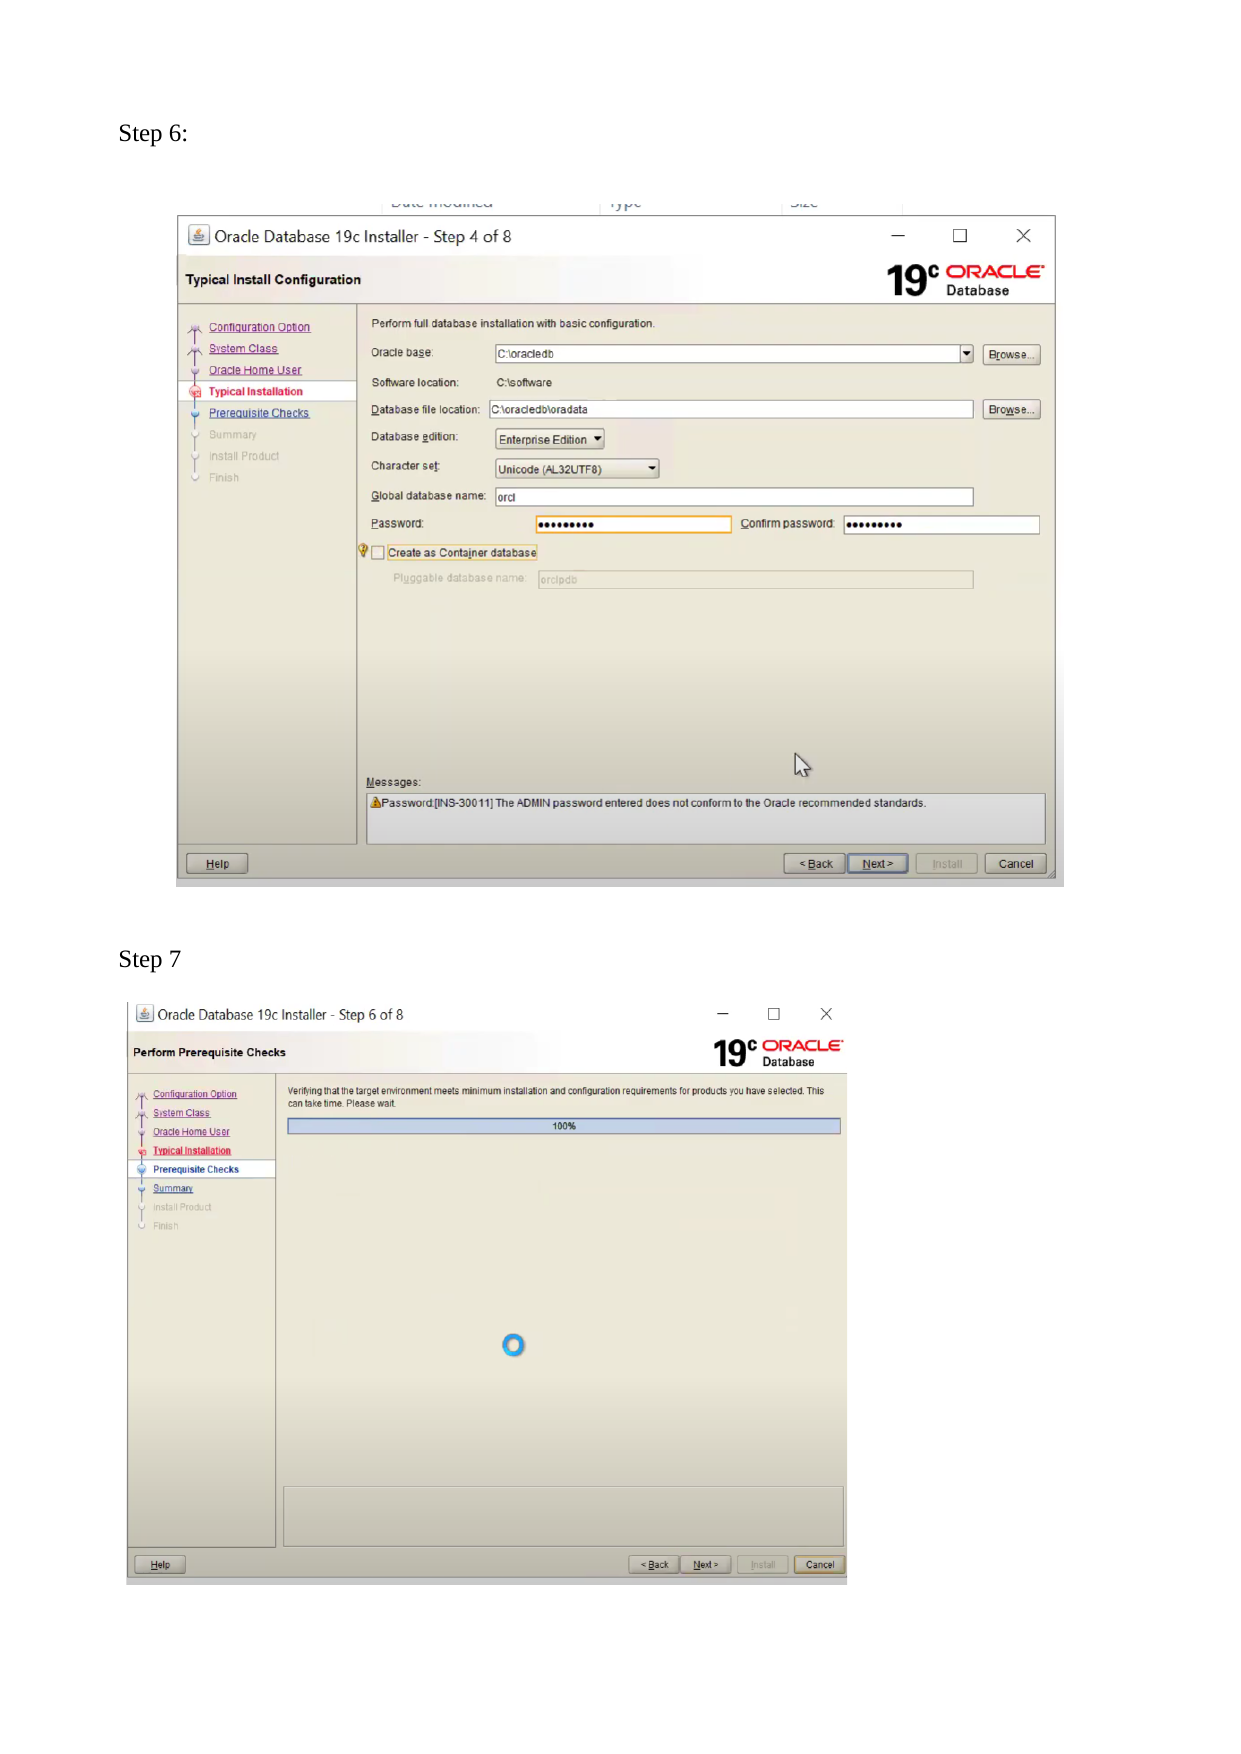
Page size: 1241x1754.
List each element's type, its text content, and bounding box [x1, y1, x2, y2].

text Step 7 [118, 944, 1122, 973]
text Step 6: [118, 118, 1122, 147]
picture [126, 1002, 848, 1585]
picture [176, 204, 1064, 887]
